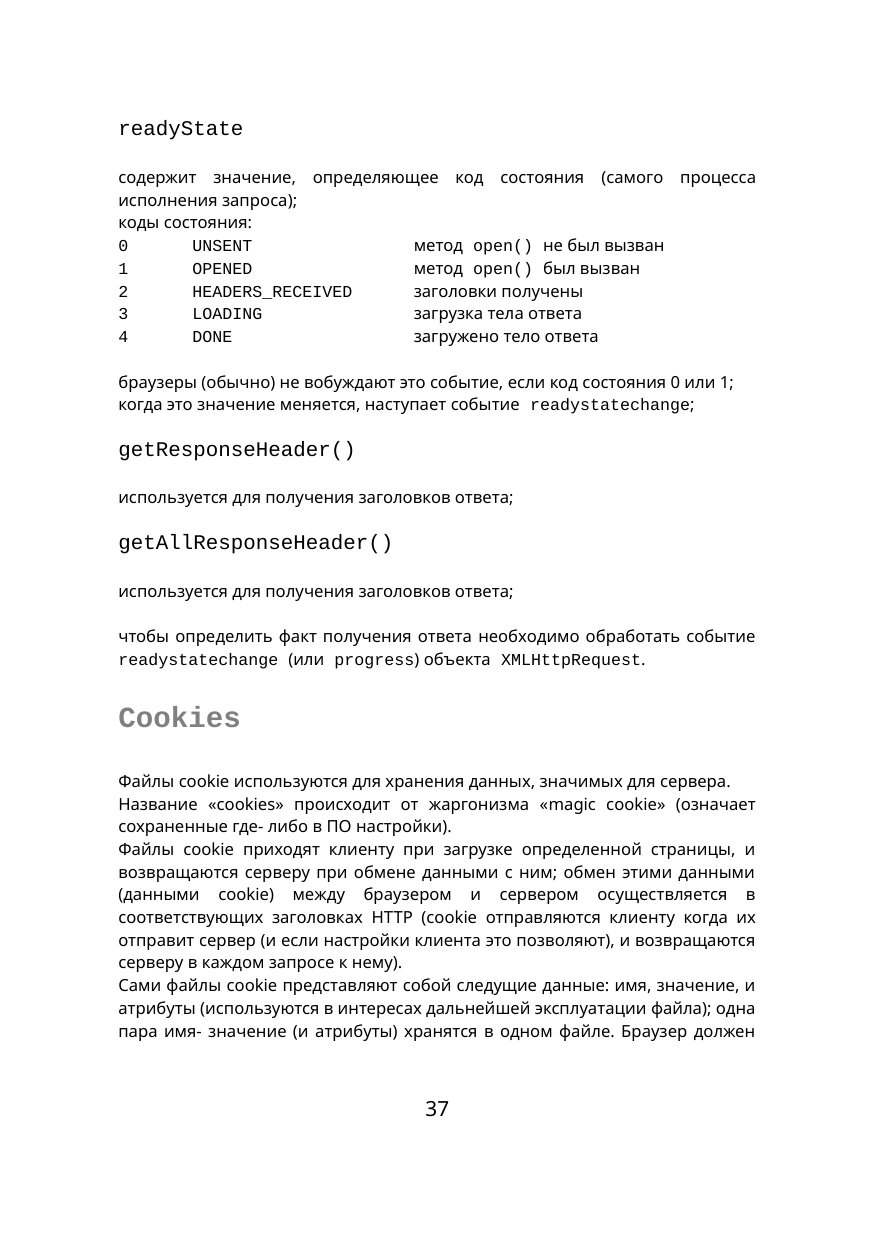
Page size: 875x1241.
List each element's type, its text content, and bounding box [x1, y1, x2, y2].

text getResponseHeader() [118, 438, 756, 462]
text Файлы cookie приходят клиенту при загрузке определенной страницы, и возвращаются серверу при обмене данными с ним; обмен этими данными (данными cookie) между браузером и сервером осуществляется в соответствующих заголовках HTTP (cookie отправляются клиенту когда их отправит сервер (и если настройки клиента это позволяют), и возвращаются серверу в каждом запросе к нему). [118, 838, 756, 974]
text используется для получения заголовков ответа; [118, 579, 756, 602]
text getAllResponseHeader() [118, 532, 756, 556]
text Сами файлы cookie представляют собой следущие данные: имя, значение, и атрибуты (используются в интересах дальнейшей эксплуатации файла); одна пара имя- значение (и атрибуты) хранятся в одном файле. Браузер должен [118, 974, 756, 1042]
text коды состояния: [118, 211, 756, 233]
text readyState [118, 118, 756, 142]
text 1 OPENED метод open() был вызван [118, 256, 756, 279]
text браузеры (обычно) не вобуждают это событие, если код состояния 0 или 1; [118, 370, 756, 393]
text используется для получения заголовков ответа; [118, 486, 756, 508]
text Cookies [118, 703, 756, 736]
text Название «cookies» происходит от жаргонизма «magic cookie» (означает сохраненные где- либо в ПО настройки). [118, 792, 756, 838]
text содержит значение, определяющее код состояния (самого процесса исполнения запроса); [118, 165, 756, 211]
text 0 UNSENT метод open() не был вызван [118, 233, 756, 256]
text чтобы определить факт получения ответа необходимо обработать событие readystatechange (или progress) объекта XMLHttpRequest. [118, 625, 756, 670]
text 2 HEADERS_RECEIVED заголовки получены [118, 279, 756, 302]
text когда это значение меняется, наступает событие readystatechange; [118, 393, 756, 416]
text Файлы cookie используются для хранения данных, значимых для сервера. [118, 769, 756, 792]
text 4 DONE загружено тело ответа [118, 325, 756, 348]
text 3 LOADING загрузка тела ответа [118, 302, 756, 325]
